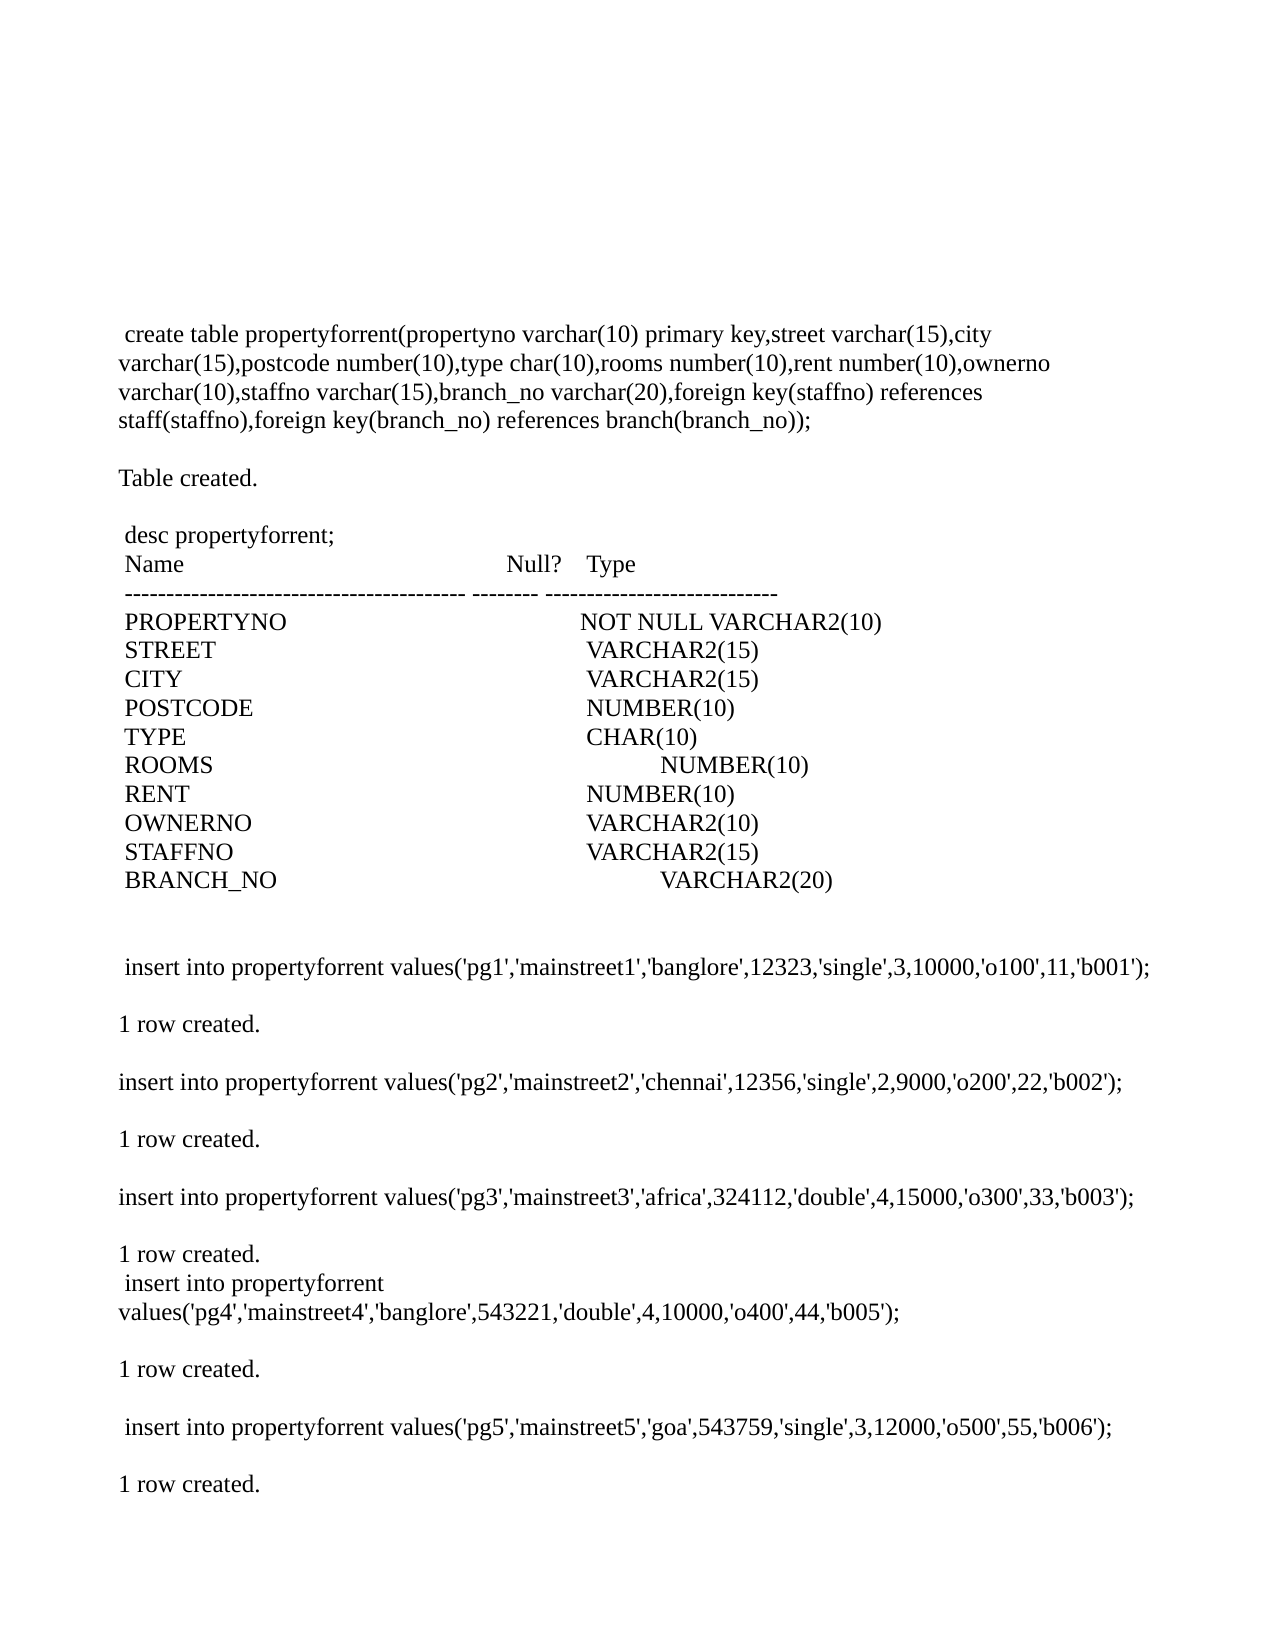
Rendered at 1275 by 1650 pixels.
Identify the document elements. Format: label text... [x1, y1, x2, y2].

text BRANCH_NO VARCHAR2(20) [118, 866, 1157, 894]
text RENT NUMBER(10) [118, 779, 1157, 808]
text STAFFNO VARCHAR2(15) [118, 837, 1157, 866]
text insert into propertyforrent values('pg1','mainstreet1','banglore',12323,'single',3,10000,'o100',11,'b001'); [118, 952, 1157, 981]
text ----------------------------------------- -------- ---------------------------- [118, 578, 1157, 607]
text 1 row created. [118, 1354, 1157, 1383]
text CITY VARCHAR2(15) [118, 664, 1157, 693]
text 1 row created. [118, 1469, 1157, 1498]
text 1 row created. [118, 1239, 1157, 1268]
text create table propertyforrent(propertyno varchar(10) primary key,street varchar(15),city varchar(15),postcode number(10),type char(10),rooms number(10),rent number(10),ownerno varchar(10),staffno varchar(15),branch_no varchar(20),foreign key(staffno) references staff(staffno),foreign key(branch_no) references branch(branch_no)); [118, 319, 1157, 434]
text TYPE CHAR(10) [118, 722, 1157, 751]
text OWNERNO VARCHAR2(10) [118, 808, 1157, 837]
text STREET VARCHAR2(15) [118, 636, 1157, 664]
text insert into propertyforrent values('pg3','mainstreet3','africa',324112,'double',4,15000,'o300',33,'b003'); [118, 1182, 1157, 1211]
text PROPERTYNO NOT NULL VARCHAR2(10) [118, 607, 1157, 636]
text Table created. [118, 463, 1157, 492]
text insert into propertyforrent values('pg4','mainstreet4','banglore',543221,'double',4,10000,'o400',44,'b005'); [118, 1268, 1157, 1326]
text 1 row created. [118, 1124, 1157, 1153]
text ROOMS NUMBER(10) [118, 751, 1157, 779]
text Name Null? Type [118, 549, 1157, 578]
text 1 row created. [118, 1009, 1157, 1038]
text desc propertyforrent; [118, 521, 1157, 549]
text POSTCODE NUMBER(10) [118, 693, 1157, 722]
text insert into propertyforrent values('pg2','mainstreet2','chennai',12356,'single',2,9000,'o200',22,'b002'); [118, 1067, 1157, 1096]
text insert into propertyforrent values('pg5','mainstreet5','goa',543759,'single',3,12000,'o500',55,'b006'); [118, 1412, 1157, 1441]
